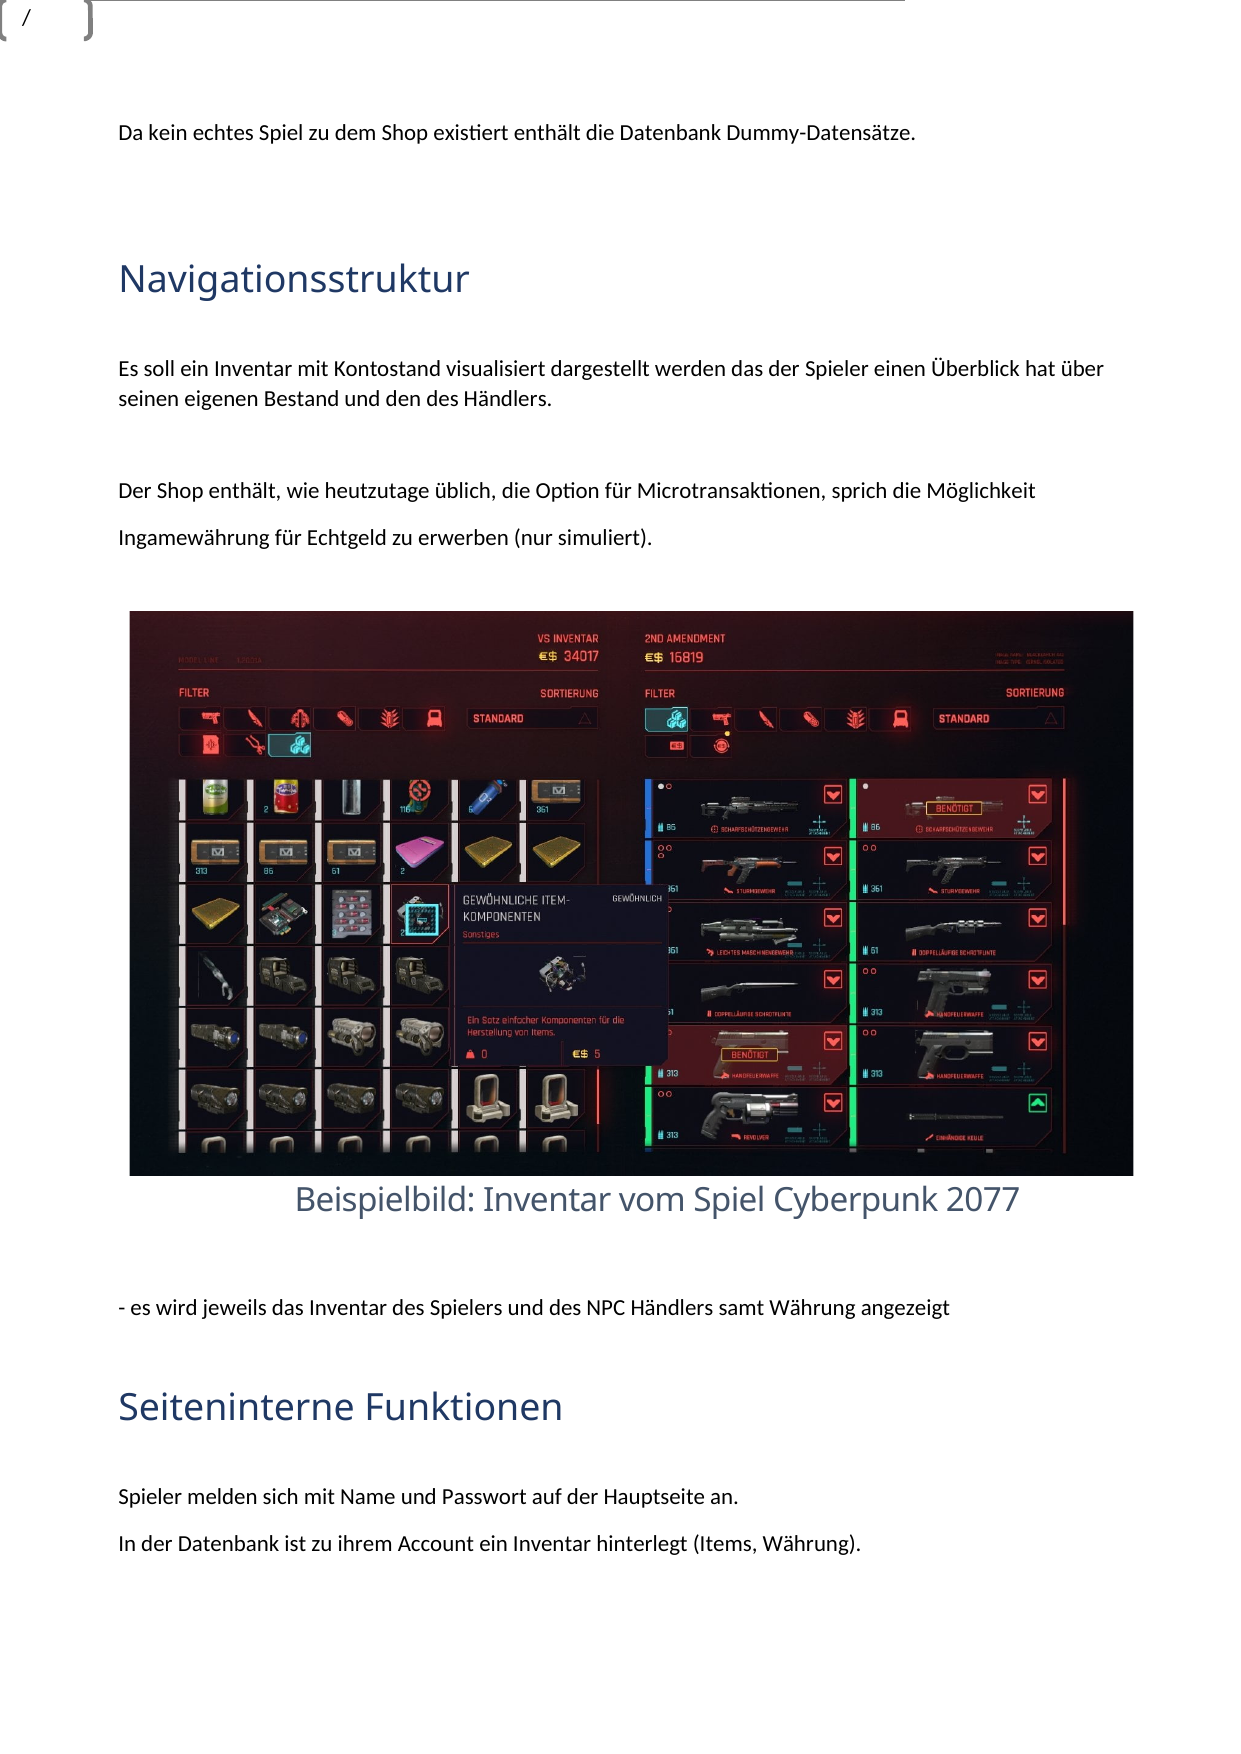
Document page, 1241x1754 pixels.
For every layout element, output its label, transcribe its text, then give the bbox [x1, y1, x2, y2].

subtitle Seiteninterne Funktionen [118, 1381, 1122, 1432]
subtitle Navigationsstruktur [118, 252, 1122, 303]
text Der Shop enthält, wie heutzutage üblich, die Option für Microtransaktionen, sprich die Möglichkeit [118, 476, 1122, 504]
text Es soll ein Inventar mit Kontostand visualisiert dargestellt werden das der Spieler einen Überblick hat über seinen eigenen Bestand und den des Händlers. [118, 354, 1122, 412]
text Spieler melden sich mit Name und Passwort auf der Hauptseite an. [118, 1482, 1122, 1510]
text Da kein echtes Spiel zu dem Shop existiert enthält die Datenbank Dummy-Datensätze. [118, 118, 1122, 146]
text Beispielbild: Inventar vom Spiel Cyberpunk 2077 [193, 1176, 1122, 1221]
text In der Datenbank ist zu ihrem Account ein Inventar hinterlegt (Items, Währung). [118, 1529, 1122, 1557]
text - es wird jeweils das Inventar des Spielers und des NPC Händlers samt Währung angezeigt [118, 1293, 1122, 1321]
text Ingamewährung für Echtgeld zu erwerben (nur simuliert). [118, 523, 1122, 551]
